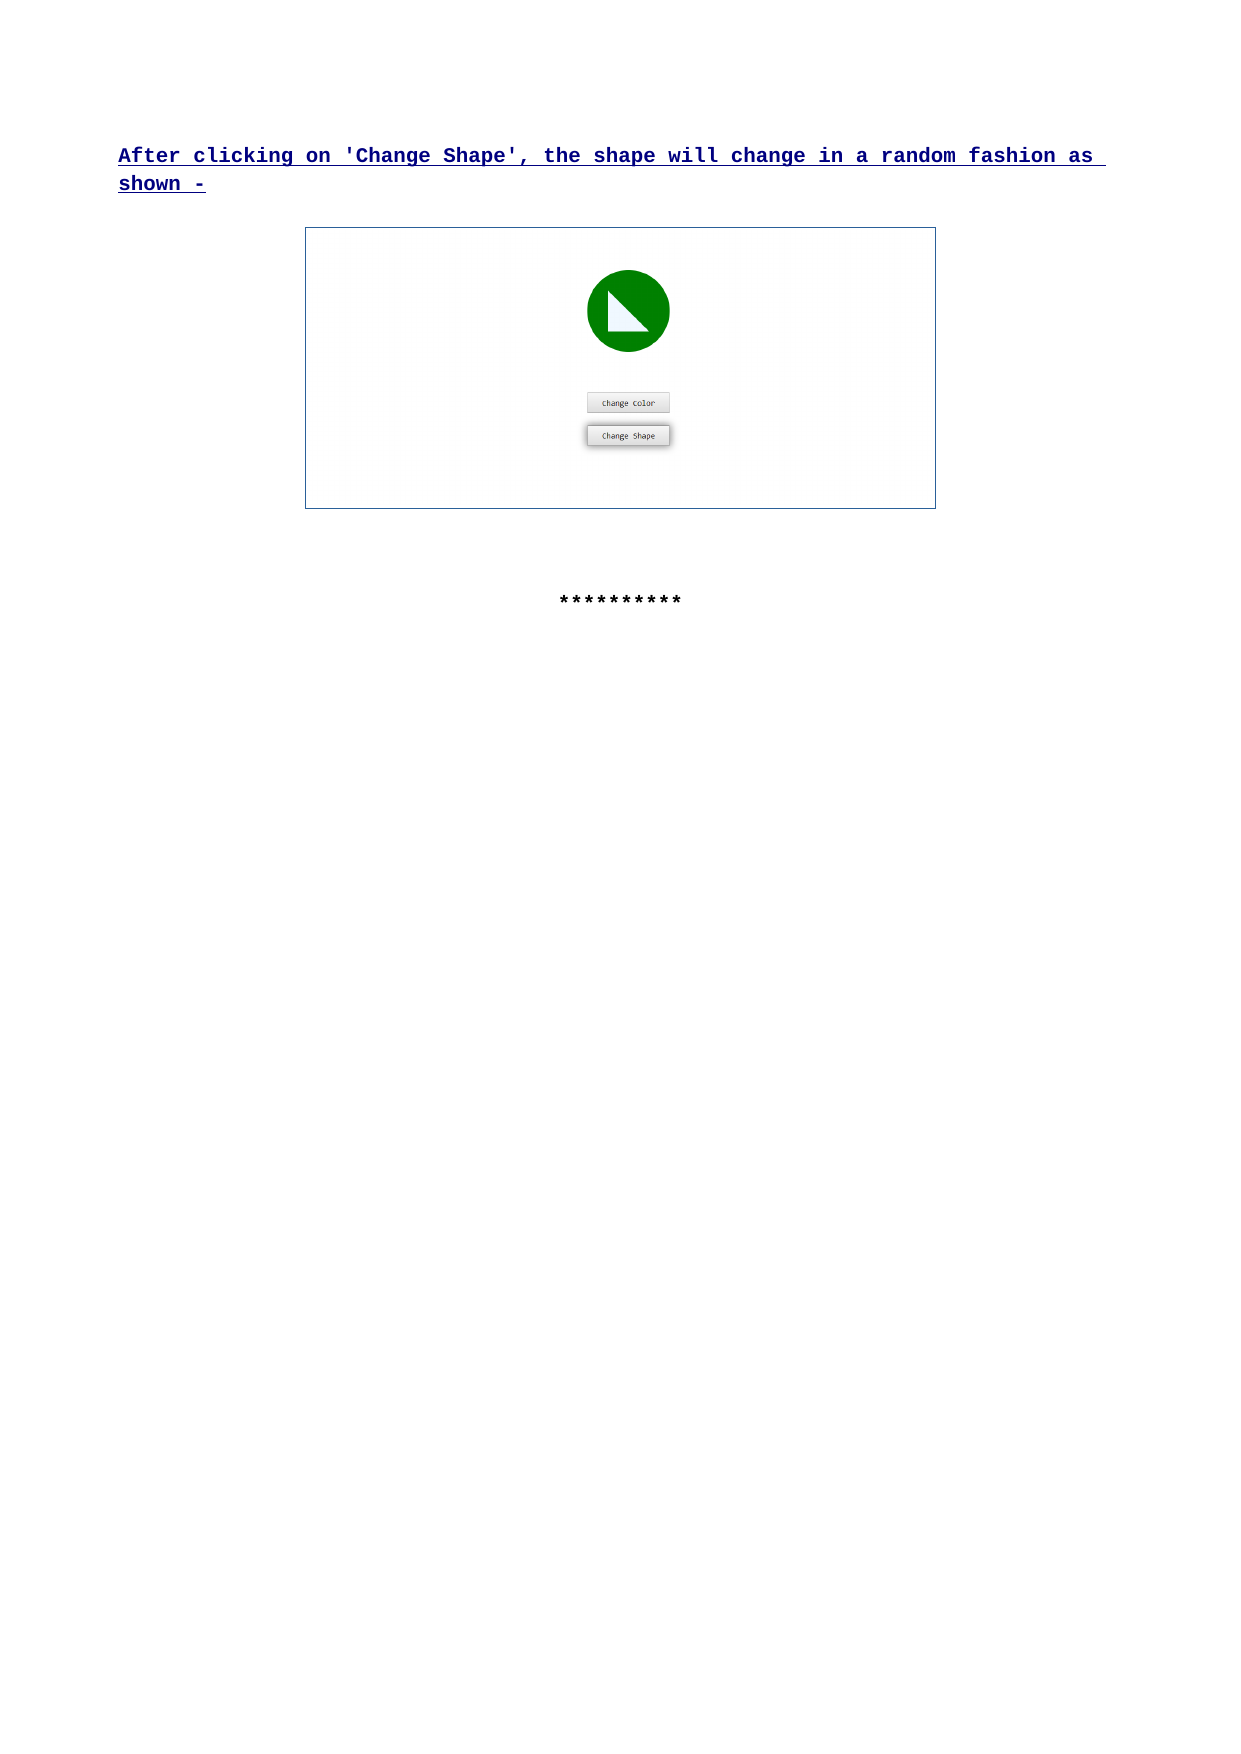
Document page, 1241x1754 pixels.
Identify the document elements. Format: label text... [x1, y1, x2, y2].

text ********** [118, 593, 1122, 616]
text After clicking on 'Change Shape', the shape will change in a random fashion as shown - [118, 145, 1122, 196]
picture [307, 230, 933, 505]
